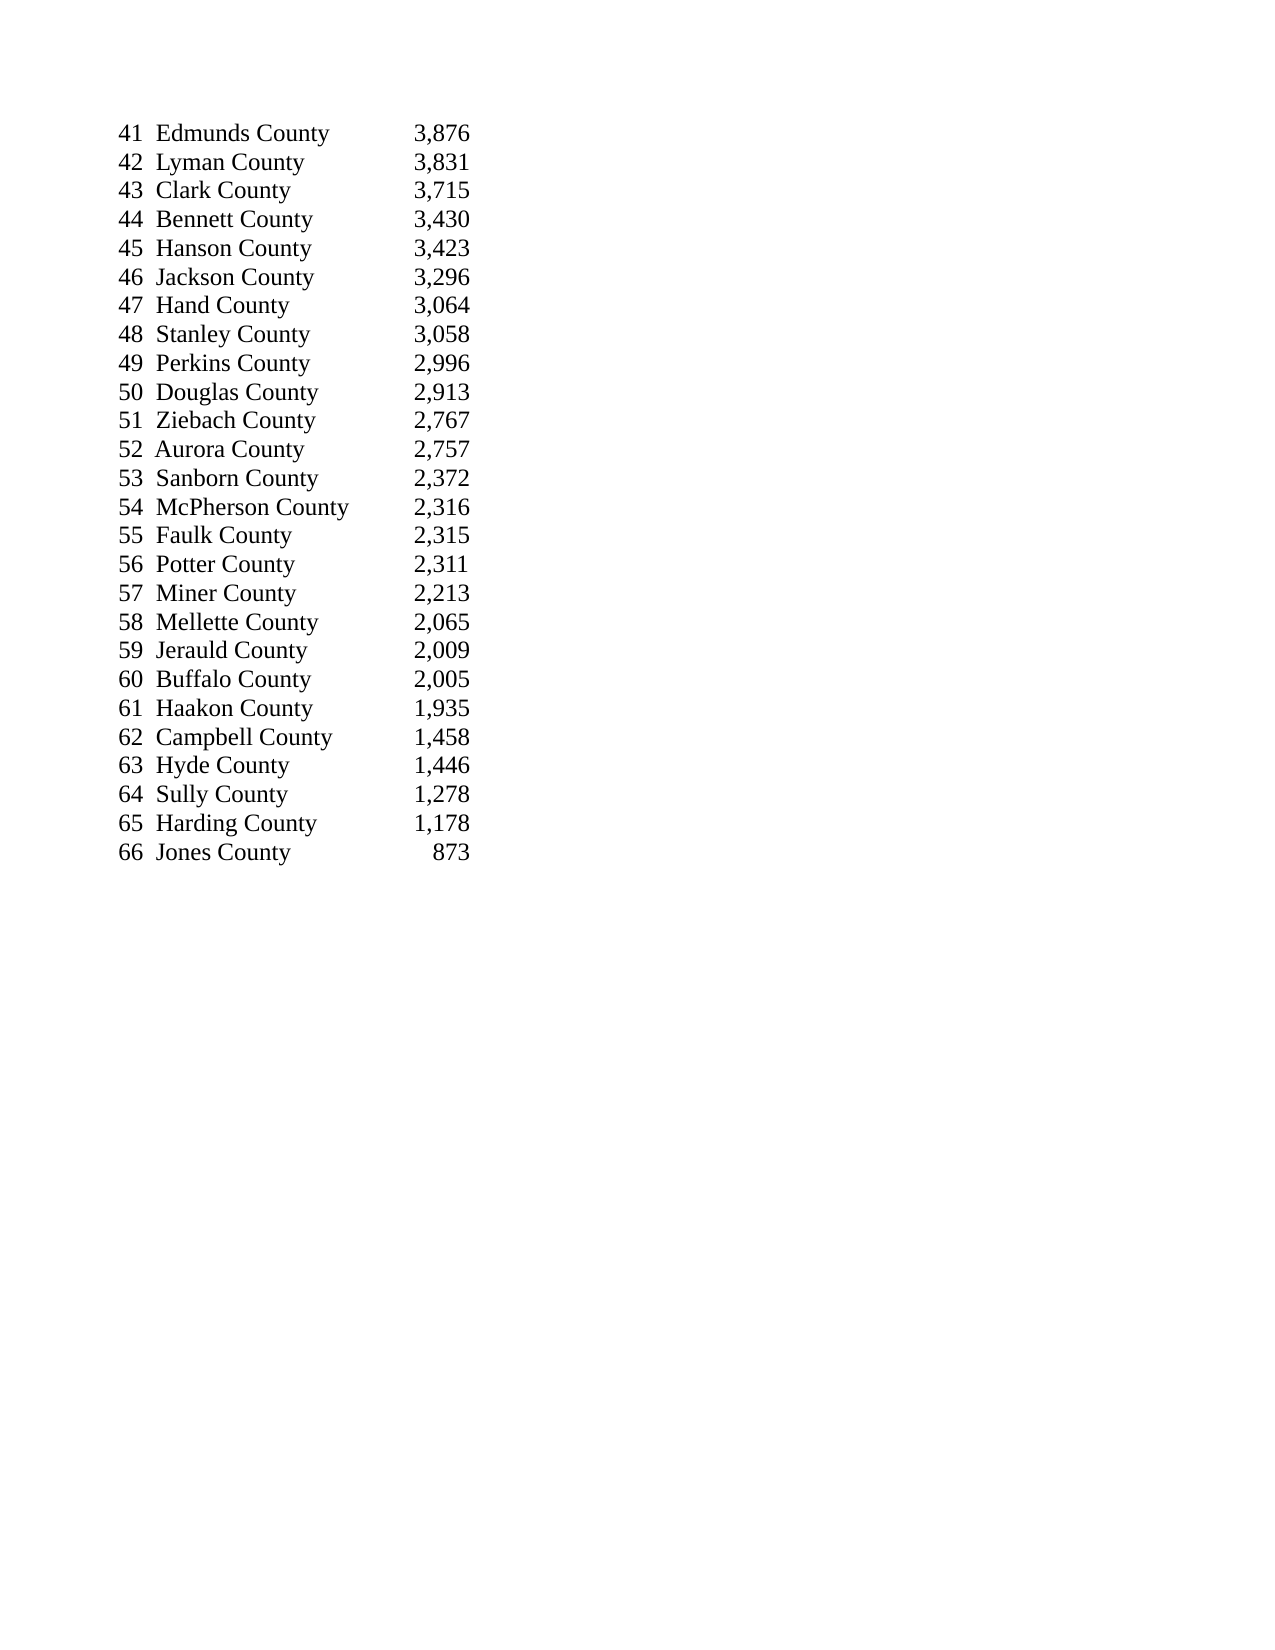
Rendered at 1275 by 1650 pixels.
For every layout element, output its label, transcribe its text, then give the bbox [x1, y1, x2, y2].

text 55 Faulk County 2,315 [118, 521, 1157, 549]
text 58 Mellette County 2,065 [118, 607, 1157, 636]
text 64 Sully County 1,278 [118, 779, 1157, 808]
text 53 Sanborn County 2,372 [118, 463, 1157, 492]
text 56 Potter County 2,311 [118, 549, 1157, 578]
text 48 Stanley County 3,058 [118, 319, 1157, 348]
text 45 Hanson County 3,423 [118, 233, 1157, 262]
text 62 Campbell County 1,458 [118, 722, 1157, 751]
text 61 Haakon County 1,935 [118, 693, 1157, 722]
text 47 Hand County 3,064 [118, 291, 1157, 319]
text 54 McPherson County 2,316 [118, 492, 1157, 521]
text 52 Aurora County 2,757 [118, 434, 1157, 463]
text 63 Hyde County 1,446 [118, 751, 1157, 779]
text 50 Douglas County 2,913 [118, 377, 1157, 406]
text 42 Lyman County 3,831 [118, 147, 1157, 176]
text 44 Bennett County 3,430 [118, 204, 1157, 233]
text 60 Buffalo County 2,005 [118, 664, 1157, 693]
text 57 Miner County 2,213 [118, 578, 1157, 607]
text 66 Jones County 873 [118, 837, 1157, 894]
text 49 Perkins County 2,996 [118, 348, 1157, 377]
text 41 Edmunds County 3,876 [118, 118, 1157, 147]
text 51 Ziebach County 2,767 [118, 406, 1157, 434]
text 43 Clark County 3,715 [118, 176, 1157, 204]
text 46 Jackson County 3,296 [118, 262, 1157, 291]
text 59 Jerauld County 2,009 [118, 636, 1157, 664]
text 65 Harding County 1,178 [118, 808, 1157, 837]
